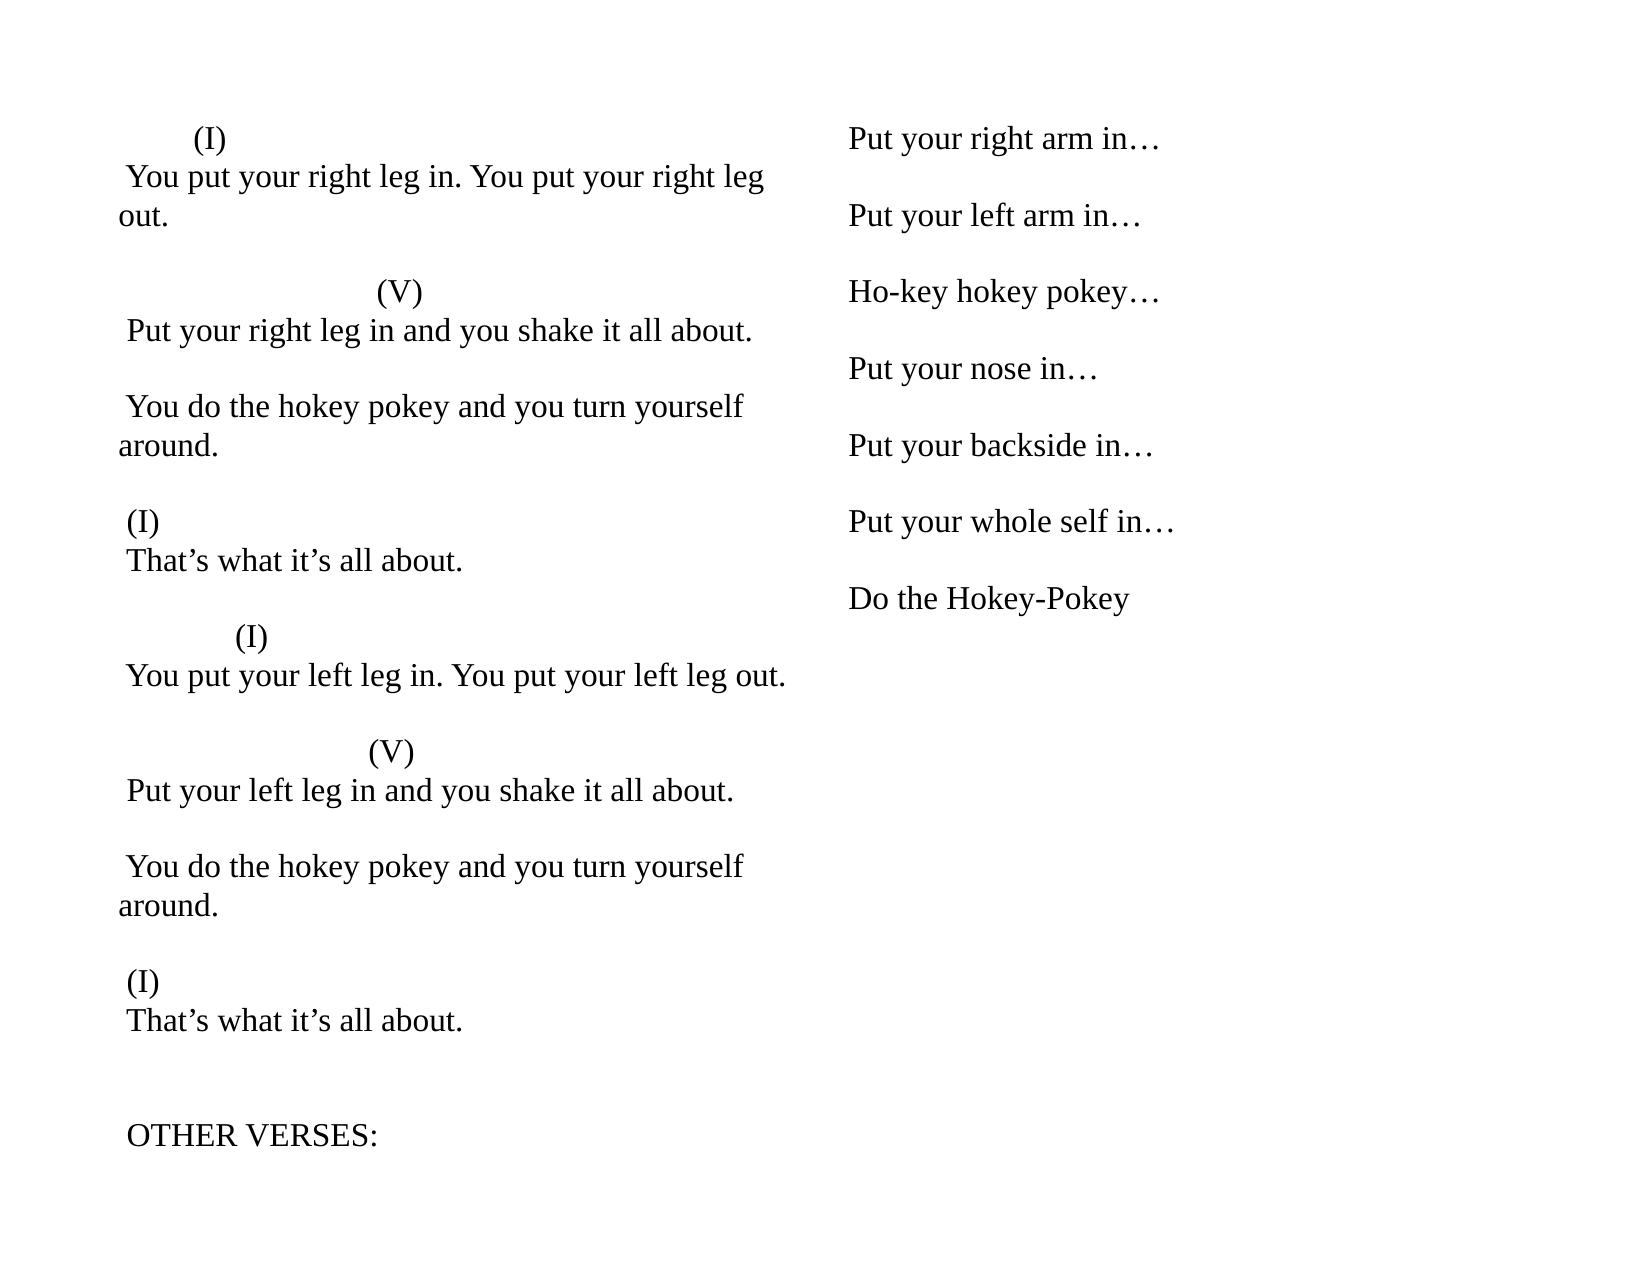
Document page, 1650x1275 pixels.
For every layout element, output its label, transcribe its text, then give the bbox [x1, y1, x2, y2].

text (I) [118, 961, 810, 1000]
text That’s what it’s all about. [118, 540, 810, 578]
text Put your whole self in… [840, 501, 1532, 540]
text Do the Hokey-Pokey [840, 578, 1532, 616]
text Put your left leg in and you shake it all about. [118, 770, 810, 808]
text Put your left arm in… [840, 195, 1532, 233]
text (I) [118, 501, 810, 540]
text Put your backside in… [840, 425, 1532, 463]
text Ho-key hokey pokey… [840, 271, 1532, 310]
text Put your right leg in and you shake it all about. [118, 310, 810, 348]
text (V) [118, 271, 810, 310]
text You do the hokey pokey and you turn yourself around. [118, 846, 810, 923]
text (I) [118, 616, 810, 655]
text Put your right arm in… [840, 118, 1532, 156]
text You do the hokey pokey and you turn yourself around. [118, 386, 810, 463]
text You put your right leg in. You put your right leg out. [118, 156, 810, 233]
text You put your left leg in. You put your left leg out. [118, 655, 810, 693]
text That’s what it’s all about. [118, 1000, 810, 1038]
text Put your nose in… [840, 348, 1532, 386]
text (V) [118, 731, 810, 770]
text OTHER VERSES: [118, 1115, 810, 1153]
text (I) [118, 118, 810, 156]
